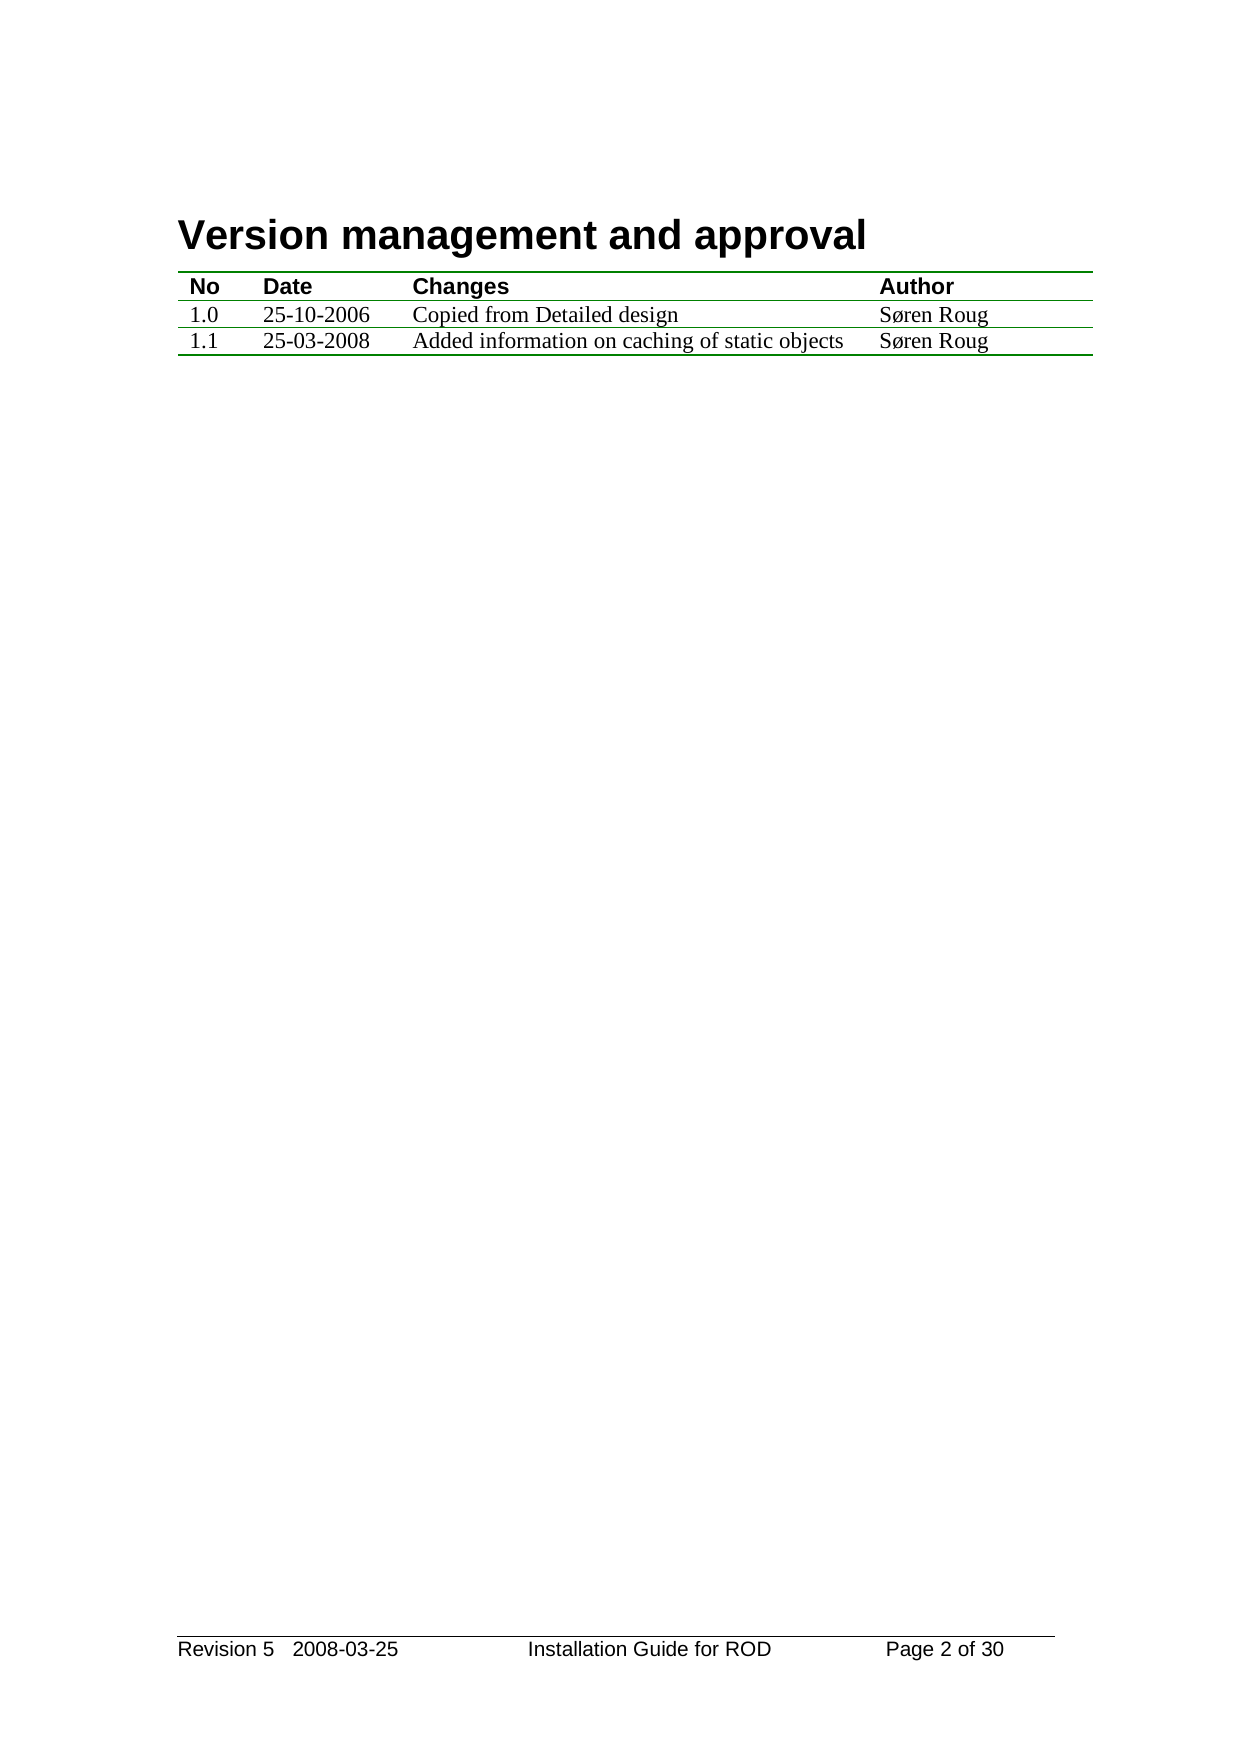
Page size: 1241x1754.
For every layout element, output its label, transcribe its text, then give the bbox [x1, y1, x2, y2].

table_cell Added information on caching of static objects [401, 328, 868, 354]
table_cell 1.0 [178, 301, 252, 327]
subtitle Version management and approval [177, 210, 1092, 258]
table_header No [178, 273, 252, 300]
table_cell 1.1 [178, 328, 252, 354]
table_header Date [252, 273, 401, 300]
table_header Changes [401, 273, 868, 300]
table_cell Copied from Detailed design [401, 301, 868, 327]
table_cell Søren Roug [868, 328, 1093, 354]
table_cell 25-10-2006 [252, 301, 401, 327]
table_cell Søren Roug [868, 301, 1093, 327]
table_header Author [868, 273, 1093, 300]
table_cell 25-03-2008 [252, 328, 401, 354]
